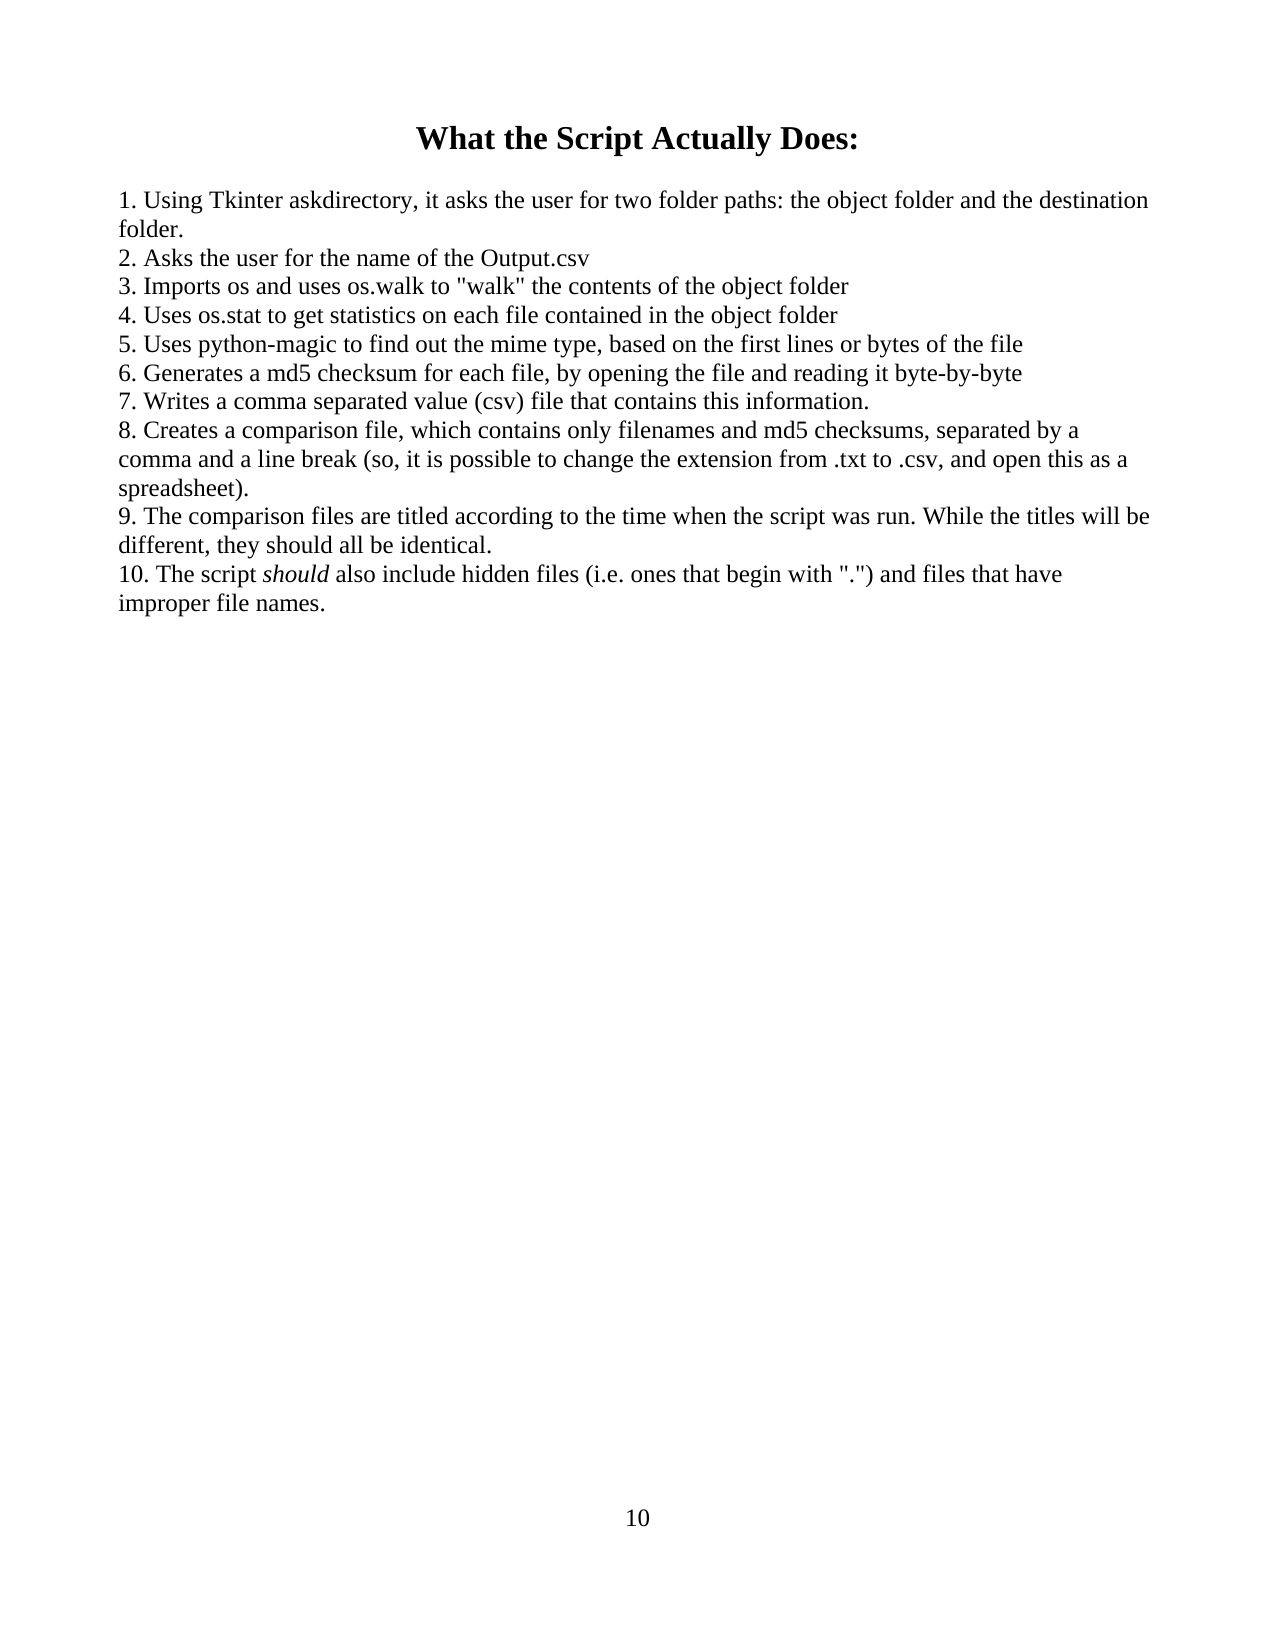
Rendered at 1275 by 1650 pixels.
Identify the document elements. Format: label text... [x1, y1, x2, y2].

text 8. Creates a comparison file, which contains only filenames and md5 checksums, separated by a comma and a line break (so, it is possible to change the extension from .txt to .csv, and open this as a spreadsheet). [118, 415, 1157, 501]
text 9. The comparison files are titled according to the time when the script was run. While the titles will be different, they should all be identical. [118, 501, 1157, 559]
text 6. Generates a md5 checksum for each file, by opening the file and reading it byte-by-byte [118, 358, 1157, 386]
text What the Script Actually Does: [118, 118, 1157, 156]
text 10. The script should also include hidden files (i.e. ones that begin with ".") and files that have improper file names. [118, 559, 1157, 616]
text 7. Writes a comma separated value (csv) file that contains this information. [118, 386, 1157, 415]
text 3. Imports os and uses os.walk to "walk" the contents of the object folder [118, 271, 1157, 300]
text 4. Uses os.stat to get statistics on each file contained in the object folder [118, 300, 1157, 329]
text 2. Asks the user for the name of the Output.csv [118, 243, 1157, 271]
text 1. Using Tkinter askdirectory, it asks the user for two folder paths: the object folder and the destination folder. [118, 185, 1157, 243]
text 5. Uses python-magic to find out the mime type, based on the first lines or bytes of the file [118, 329, 1157, 358]
